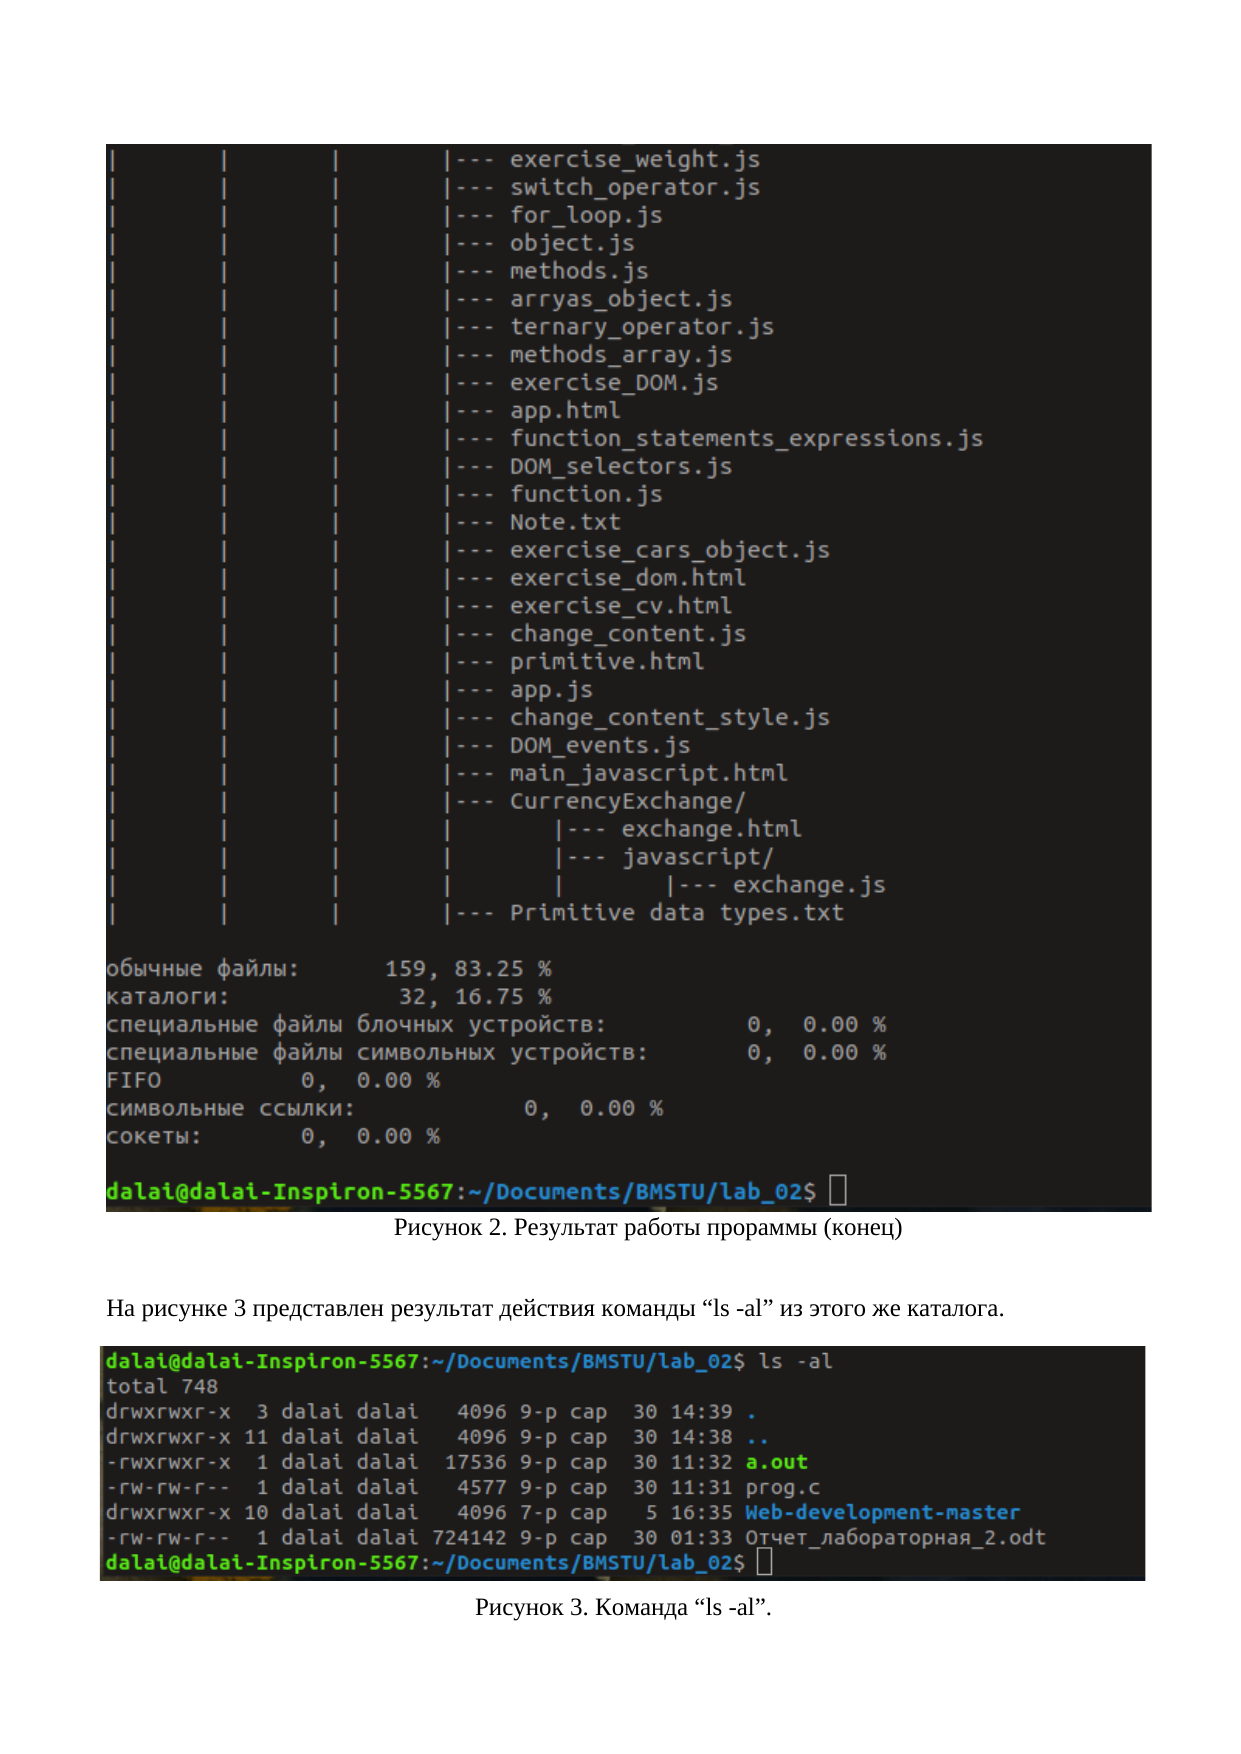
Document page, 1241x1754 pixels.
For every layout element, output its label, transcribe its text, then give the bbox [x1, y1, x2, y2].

text На рисунке 3 представлен результат действия команды “ls -al” из этого же каталога. [106, 1293, 1152, 1322]
text [106, 118, 1152, 144]
picture [99, 1346, 1146, 1581]
text Рисунок 3. Команда “ls -al”. [106, 1334, 1152, 1621]
picture [106, 144, 1152, 1212]
text Рисунок 2. Результат работы прораммы (конец) [106, 1212, 1152, 1241]
